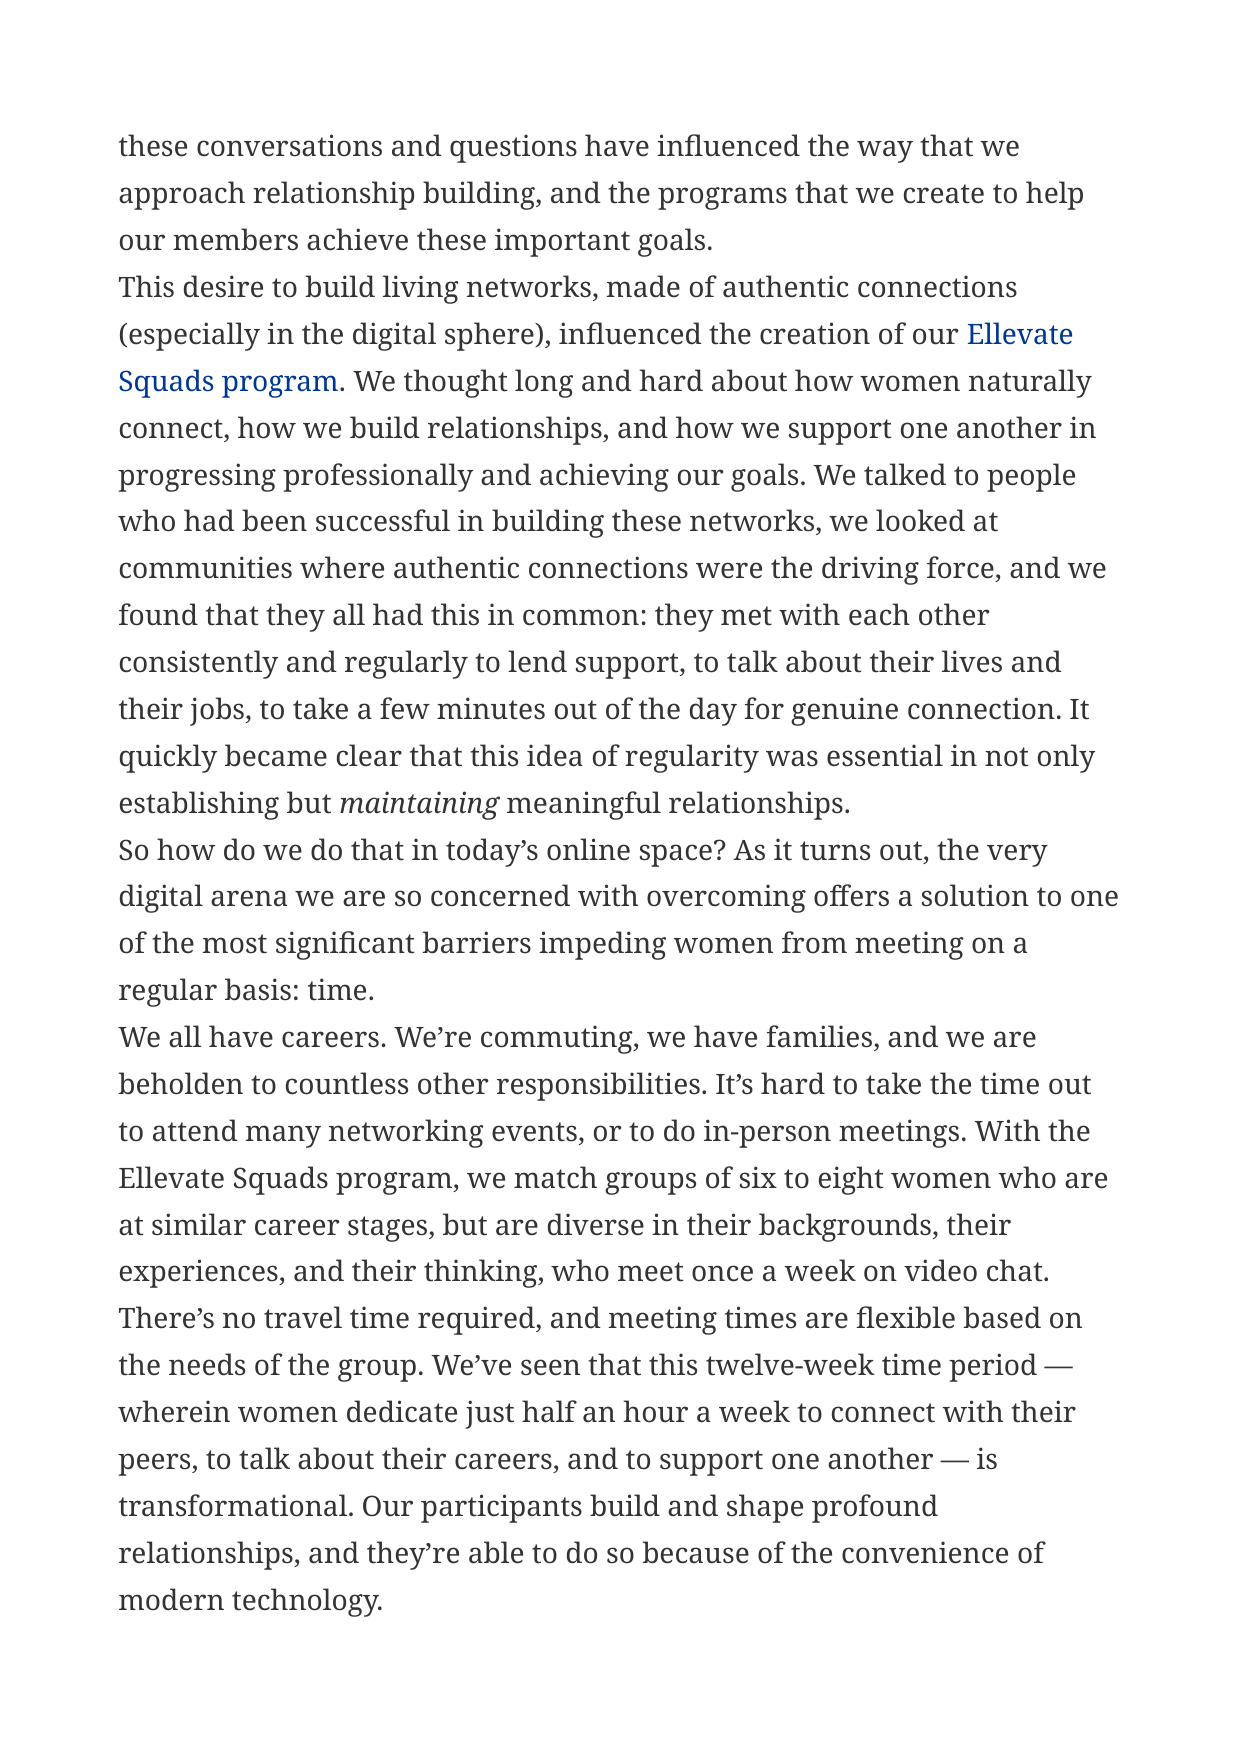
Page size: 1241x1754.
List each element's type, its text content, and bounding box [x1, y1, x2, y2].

text This desire to build living networks, made of authentic connections (especially in the digital sphere), influenced the creation of our Ellevate Squads program. We thought long and hard about how women naturally connect, how we build relationships, and how we support one another in progressing professionally and achieving our goals. We talked to people who had been successful in building these networks, we looked at communities where authentic connections were the driving force, and we found that they all had this in common: they met with each other consistently and regularly to lend support, to talk about their lives and their jobs, to take a few minutes out of the day for genuine connection. It quickly became clear that this idea of regularity was essential in not only establishing but maintaining meaningful relationships. [118, 259, 1122, 821]
text So how do we do that in today’s online space? As it turns out, the very digital arena we are so concerned with overcoming offers a solution to one of the most significant barriers impeding women from meeting on a regular basis: time. [118, 821, 1122, 1009]
text We all have careers. We’re commuting, we have families, and we are beholden to countless other responsibilities. It’s hard to take the time out to attend many networking events, or to do in-person meetings. With the Ellevate Squads program, we match groups of six to eight women who are at similar career stages, but are diverse in their backgrounds, their experiences, and their thinking, who meet once a week on video chat. There’s no travel time required, and meeting times are flexible based on the needs of the group. We’ve seen that this twelve-week time period — wherein women dedicate just half an hour a week to connect with their peers, to talk about their careers, and to support one another — is transformational. Our participants build and shape profound relationships, and they’re able to do so because of the convenience of modern technology. [118, 1009, 1122, 1618]
text these conversations and questions have influenced the way that we approach relationship building, and the programs that we create to help our members achieve these important goals. [118, 118, 1122, 259]
